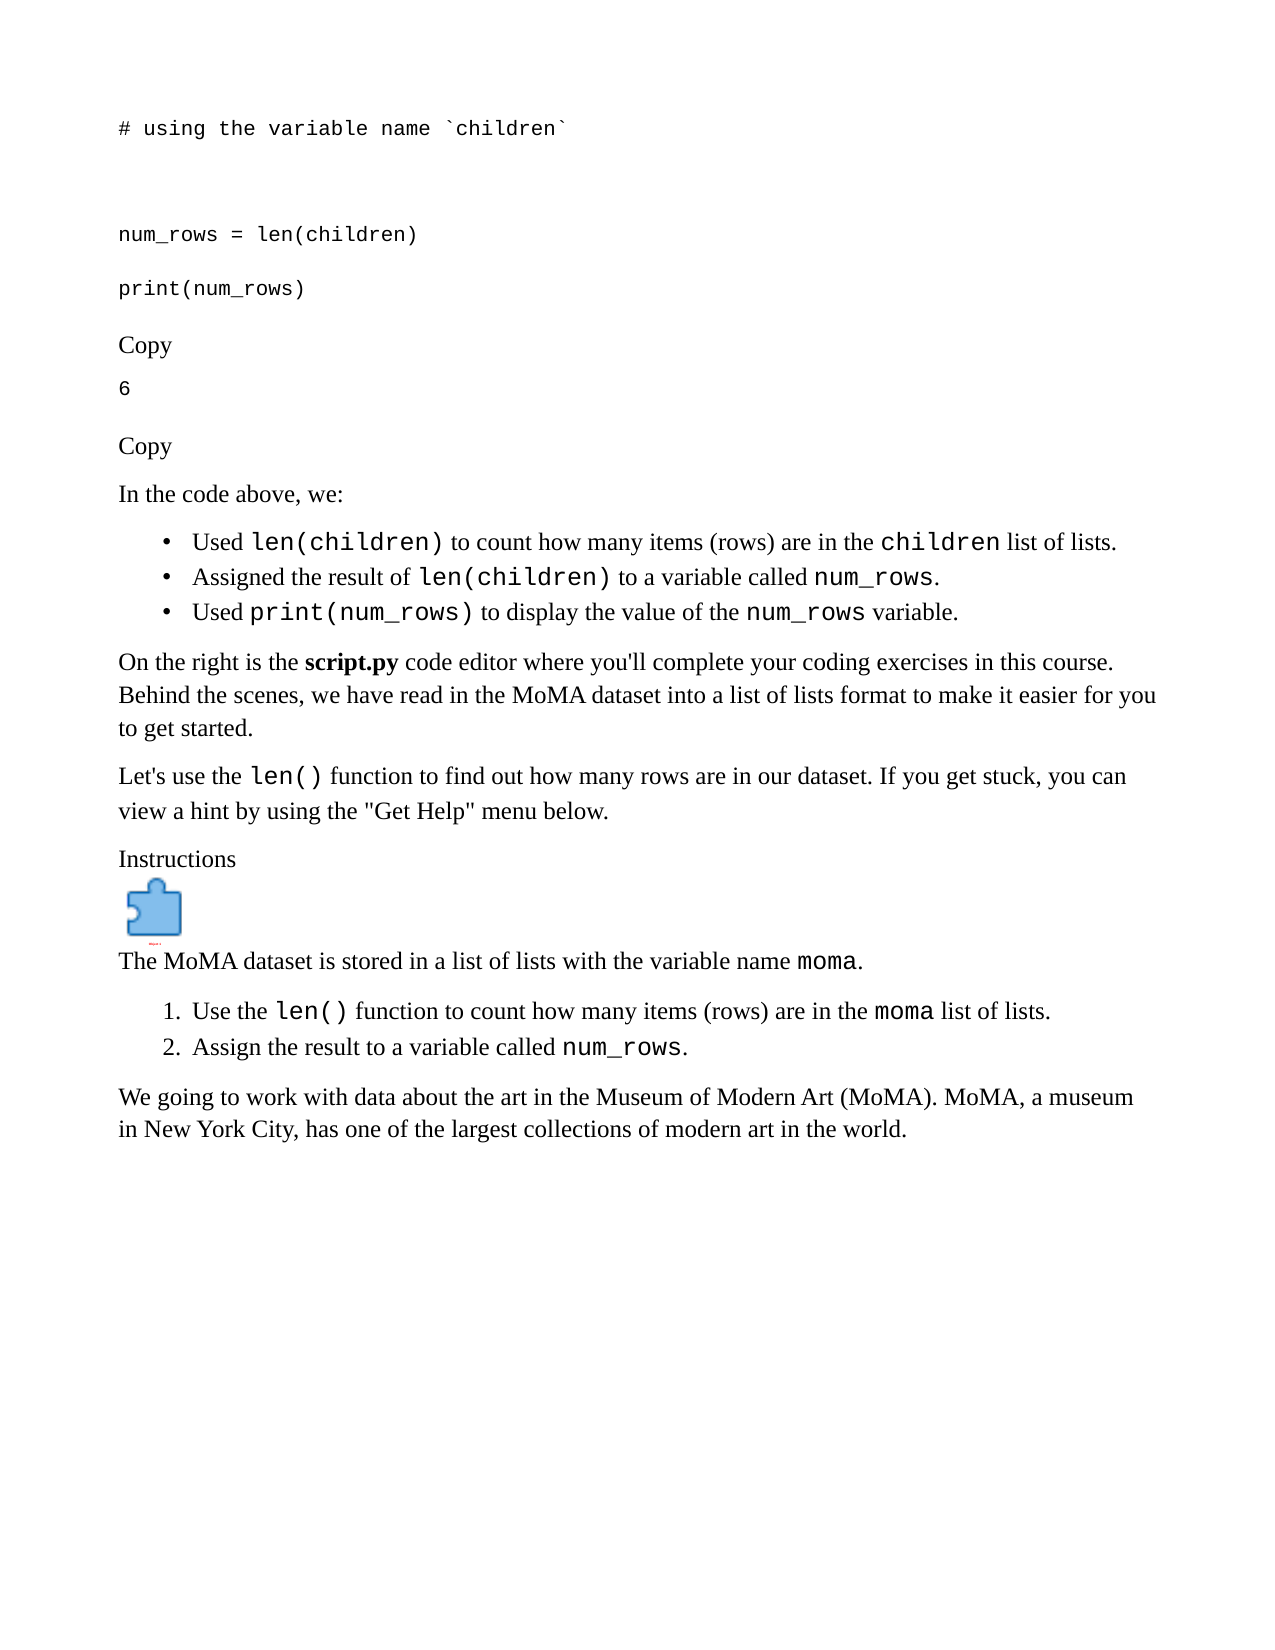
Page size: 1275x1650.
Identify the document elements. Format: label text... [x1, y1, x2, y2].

list Use the len() function to count how many items (rows) are in the moma list of lists. [162, 996, 1157, 1027]
text 6 [118, 378, 1157, 402]
text The MoMA dataset is stored in a list of lists with the variable name moma. [118, 946, 1157, 977]
text num_rows = len(children) [118, 224, 1157, 248]
text Copy [118, 431, 1157, 460]
text # using the variable name `children` [118, 118, 1157, 142]
list Used print(num_rows) to display the value of the num_rows variable. [162, 597, 1157, 628]
text print(num_rows) [118, 277, 1157, 301]
text On the right is the script.py code editor where you'll complete your coding exercises in this course. Behind the scenes, we have read in the MoMA dataset into a list of lists format to make it easier for you to get started. [118, 647, 1157, 742]
text In the code above, we: [118, 479, 1157, 508]
list Used len(children) to count how many items (rows) are in the children list of lists. [162, 527, 1157, 557]
text Let's use the len() function to find out how many rows are in our dataset. If you get stuck, you can view a hint by using the "Get Help" menu below. [118, 761, 1157, 825]
text We going to work with data about the art in the Museum of Modern Art (MoMA). MoMA, a museum in New York City, has one of the largest collections of modern art in the world. [118, 1082, 1157, 1143]
list Assigned the result of len(children) to a variable called num_rows. [162, 562, 1157, 593]
list Assign the result to a variable called num_rows. [162, 1032, 1157, 1062]
text Copy [118, 331, 1157, 359]
text Instructions [118, 844, 1157, 872]
text ​ [118, 171, 1157, 195]
